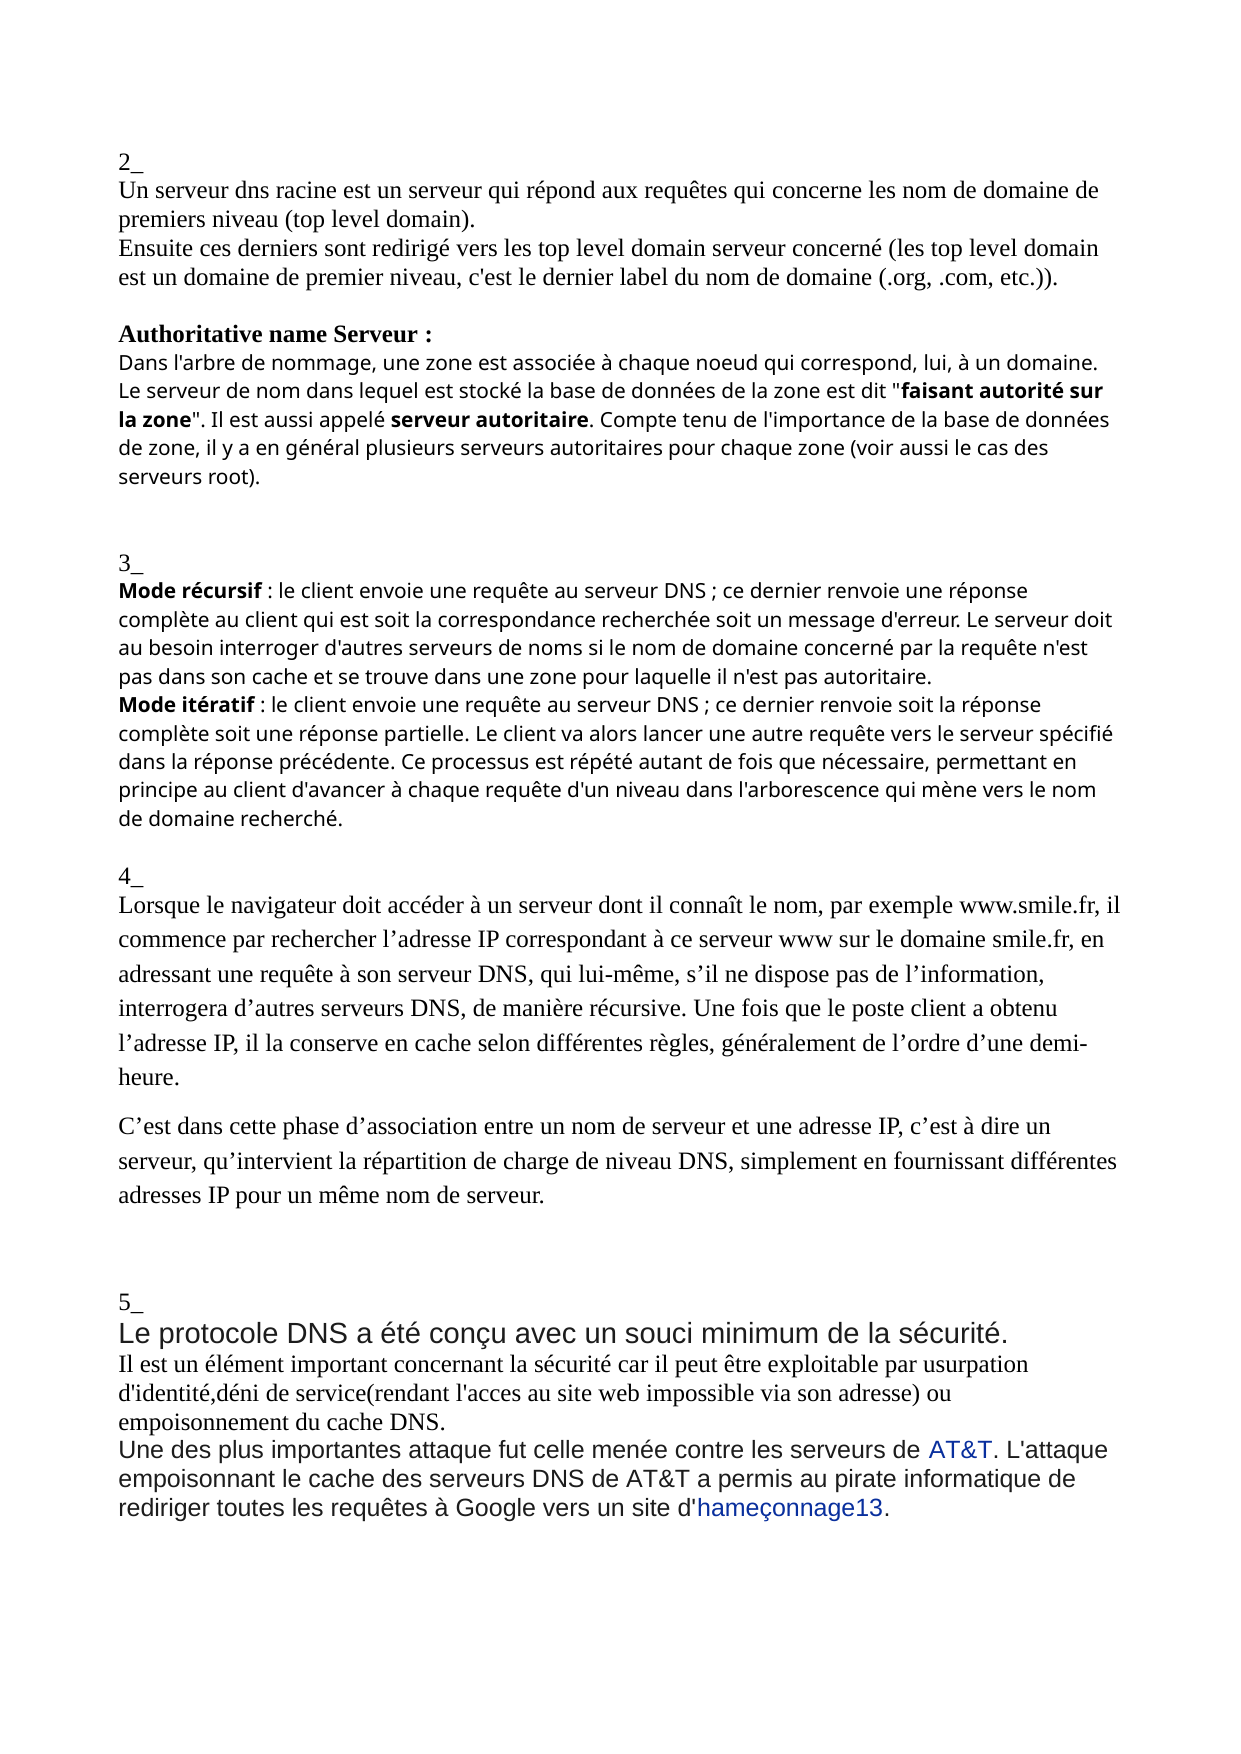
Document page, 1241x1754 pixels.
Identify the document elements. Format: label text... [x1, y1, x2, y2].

text 4_ [118, 861, 1122, 890]
text Lorsque le navigateur doit accéder à un serveur dont il connaît le nom, par exemple www.smile.fr, il commence par rechercher l’adresse IP correspondant à ce serveur www sur le domaine smile.fr, en adressant une requête à son serveur DNS, qui lui-même, s’il ne dispose pas de l’information, interrogera d’autres serveurs DNS, de manière récursive. Une fois que le poste client a obtenu l’adresse IP, il la conserve en cache selon différentes règles, généralement de l’ordre d’une demi-heure. [118, 890, 1122, 1091]
text Authoritative name Serveur : [118, 319, 1122, 348]
text Ensuite ces derniers sont redirigé vers les top level domain serveur concerné (les top level domain est un domaine de premier niveau, c'est le dernier label du nom de domaine (.org, .com, etc.)). [118, 233, 1122, 291]
text Mode itératif : le client envoie une requête au serveur DNS ; ce dernier renvoie soit la réponse complète soit une réponse partielle. Le client va alors lancer une autre requête vers le serveur spécifié dans la réponse précédente. Ce processus est répété autant de fois que nécessaire, permettant en principe au client d'avancer à chaque requête d'un niveau dans l'arborescence qui mène vers le nom de domaine recherché. [118, 690, 1122, 832]
text Un serveur dns racine est un serveur qui répond aux requêtes qui concerne les nom de domaine de premiers niveau (top level domain). [118, 176, 1122, 233]
text Il est un élément important concernant la sécurité car il peut être exploitable par usurpation d'identité,déni de service(rendant l'acces au site web impossible via son adresse) ou empoisonnement du cache DNS. [118, 1349, 1122, 1436]
text Une des plus importantes attaque fut celle menée contre les serveurs de AT&T. L'attaque empoisonnant le cache des serveurs DNS de AT&T a permis au pirate informatique de rediriger toutes les requêtes à Google vers un site d'hameçonnage13. [118, 1436, 1122, 1522]
text Dans l'arbre de nommage, une zone est associée à chaque noeud qui correspond, lui, à un domaine. Le serveur de nom dans lequel est stocké la base de données de la zone est dit "faisant autorité sur la zone". Il est aussi appelé serveur autoritaire. Compte tenu de l'importance de la base de données de zone, il y a en général plusieurs serveurs autoritaires pour chaque zone (voir aussi le cas des serveurs root). [118, 348, 1122, 490]
text C’est dans cette phase d’association entre un nom de serveur et une adresse IP, c’est à dire un serveur, qu’intervient la répartition de charge de niveau DNS, simplement en fournissant différentes adresses IP pour un même nom de serveur. [118, 1111, 1122, 1209]
text 2_ [118, 147, 1122, 176]
text Mode récursif : le client envoie une requête au serveur DNS ; ce dernier renvoie une réponse complète au client qui est soit la correspondance recherchée soit un message d'erreur. Le serveur doit au besoin interroger d'autres serveurs de noms si le nom de domaine concerné par la requête n'est pas dans son cache et se trouve dans une zone pour laquelle il n'est pas autoritaire. [118, 577, 1122, 690]
text Le protocole DNS a été conçu avec un souci minimum de la sécurité. [118, 1316, 1122, 1349]
text 5_ [118, 1287, 1122, 1316]
text 3_ [118, 548, 1122, 577]
